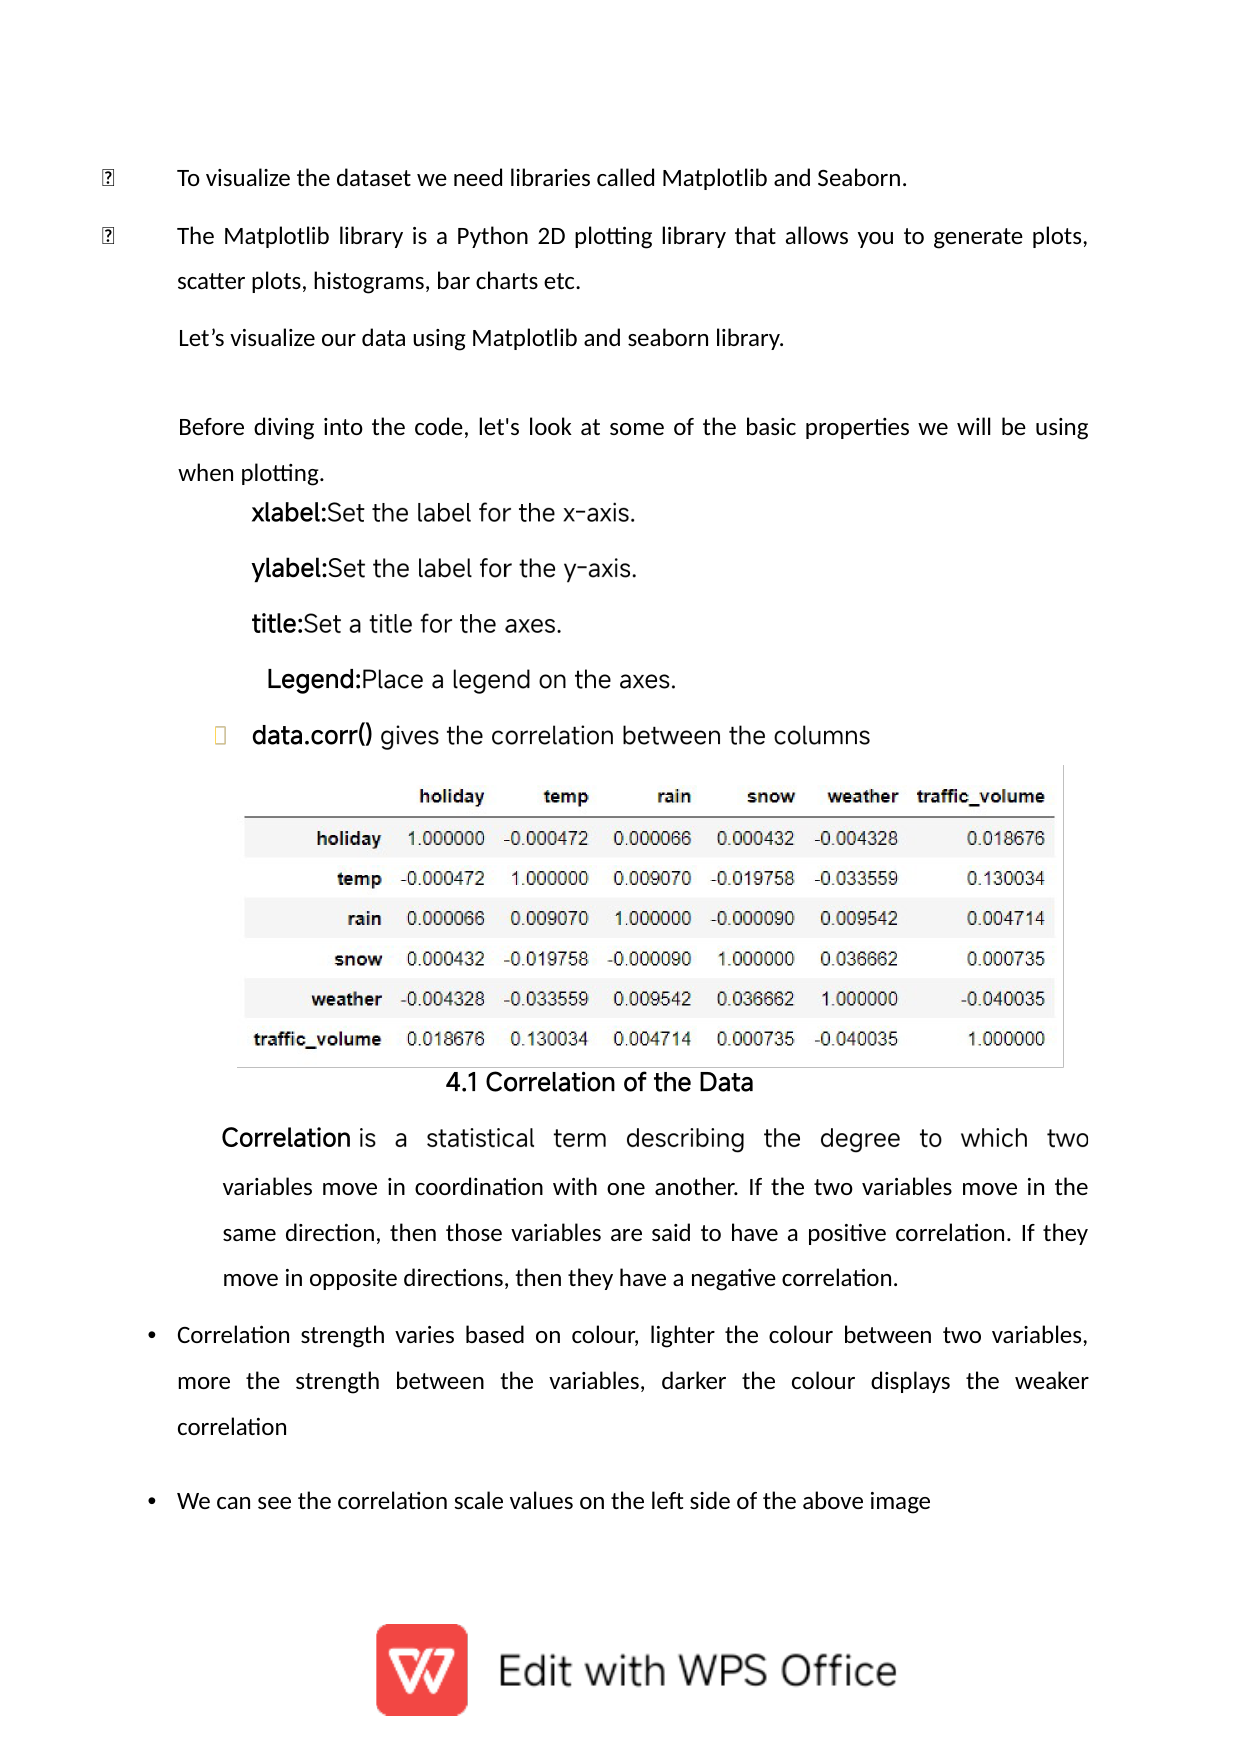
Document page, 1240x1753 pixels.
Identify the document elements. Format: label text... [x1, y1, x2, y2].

list Correlation strength varies based on colour, lighter the colour between two variables, more the strength between the variables, darker the colour displays the weaker correlation [147, 1319, 1090, 1441]
list We can see the correlation scale values on the left side of the above image [147, 1485, 1090, 1515]
list To visualize the dataset we need libraries called Matplotlib and Seaborn. [102, 162, 1090, 193]
text variables move in coordination with one another. If the two variables move in the same direction, then those variables are said to have a positive correlation. If they move in opposite directions, then they have a negative correlation. [222, 1171, 1090, 1293]
text Let’s visualize our data using Matplotlib and seaborn library. [178, 322, 1090, 353]
list The Matplotlib library is a Python 2D plotting library that allows you to generate plots, scatter plots, histograms, bar charts etc. [102, 220, 1090, 296]
text Before diving into the code, let's look at some of the basic properties we will be using when plotting. [178, 411, 1090, 487]
